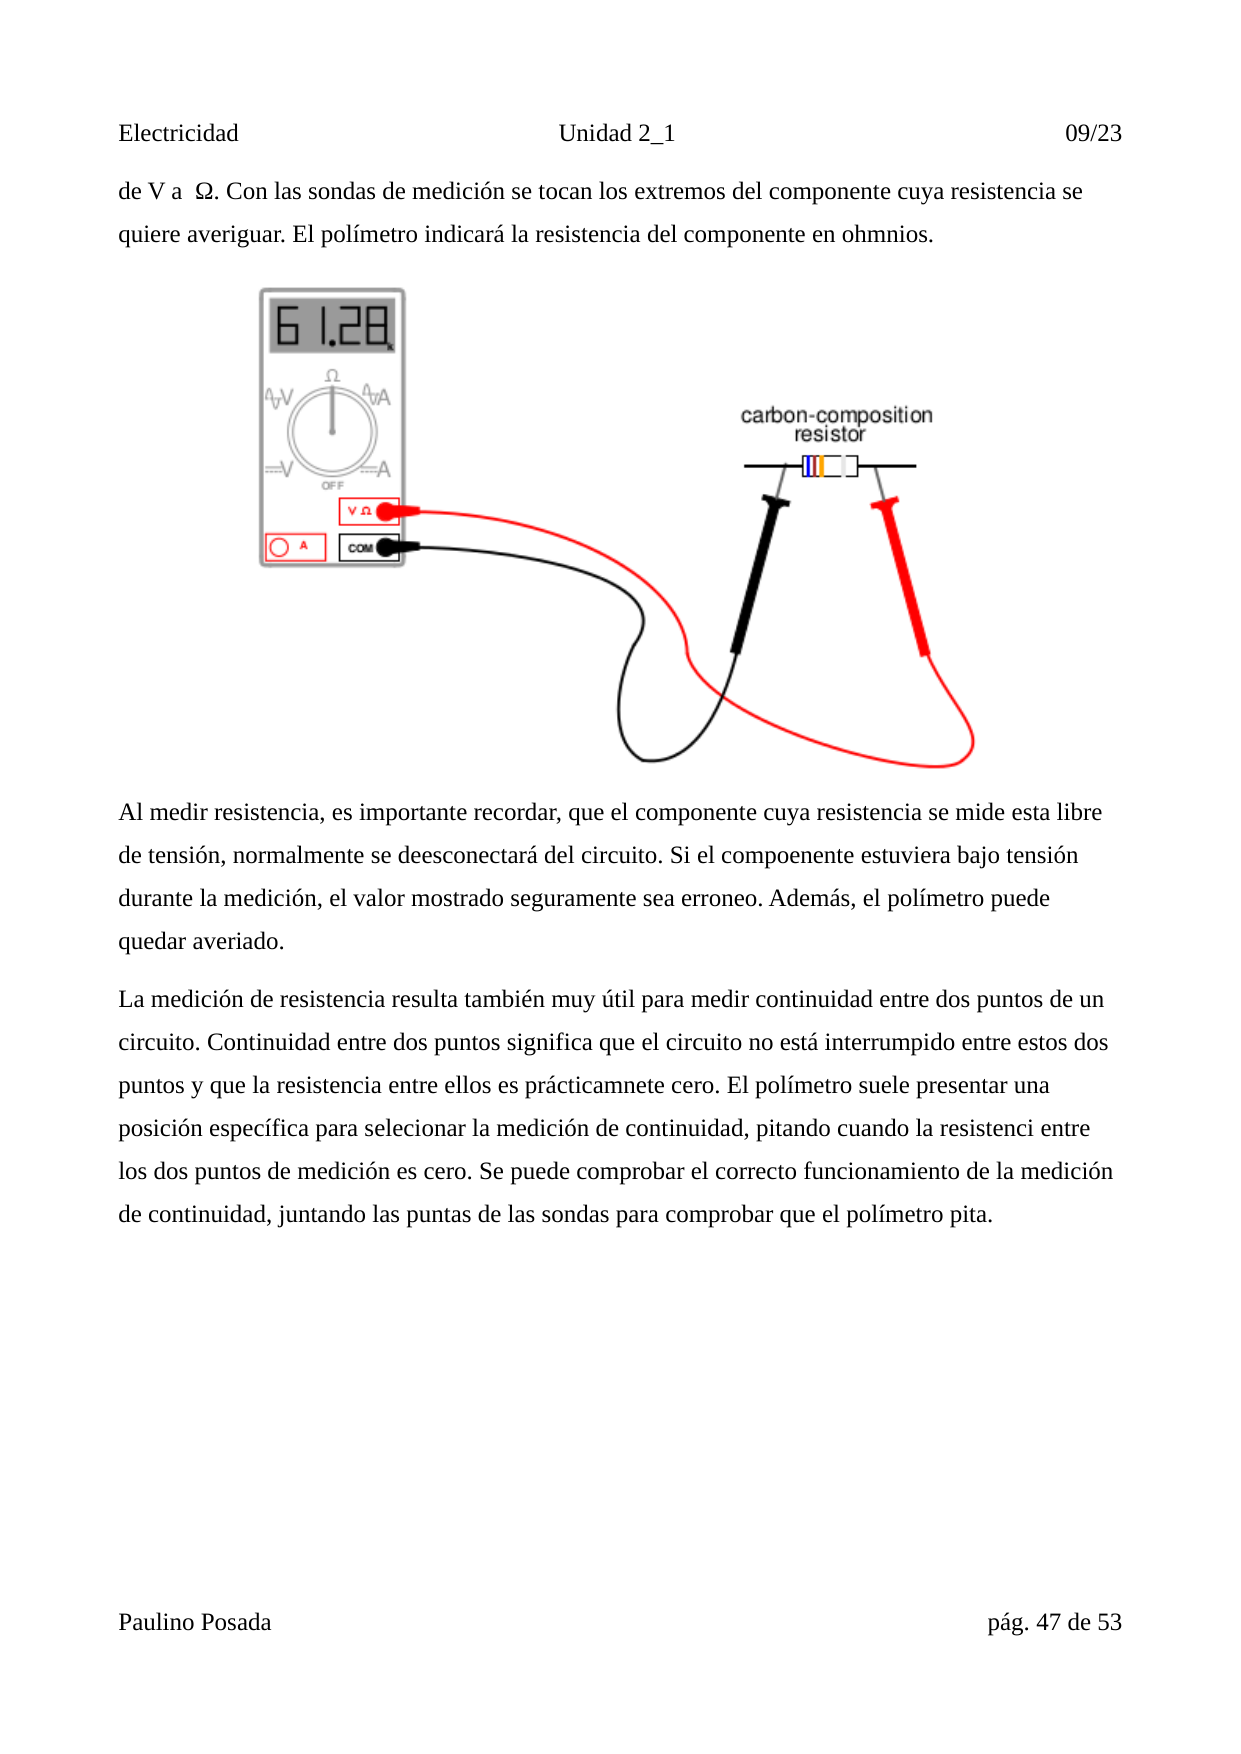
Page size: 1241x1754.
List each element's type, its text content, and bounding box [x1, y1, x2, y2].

text Al medir resistencia, es importante recordar, que el componente cuya resistencia se mide esta libre de tensión, normalmente se deesconectará del circuito. Si el compoenente estuviera bajo tensión durante la medición, el valor mostrado seguramente sea erroneo. Además, el polímetro puede quedar averiado. [118, 797, 1122, 955]
text de V a Ω. Con las sondas de medición se tocan los extremos del componente cuya resistencia se quiere averiguar. El polímetro indicará la resistencia del componente en ohmnios. [118, 176, 1122, 248]
text La medición de resistencia resulta también muy útil para medir continuidad entre dos puntos de un circuito. Continuidad entre dos puntos significa que el circuito no está interrumpido entre estos dos puntos y que la resistencia entre ellos es prácticamnete cero. El polímetro suele presentar una posición específica para selecionar la medición de continuidad, pitando cuando la resistenci entre los dos puntos de medición es cero. Se puede comprobar el correcto funcionamiento de la medición de continuidad, juntando las puntas de las sondas para comprobar que el polímetro pita. [118, 984, 1122, 1228]
picture [253, 277, 987, 778]
